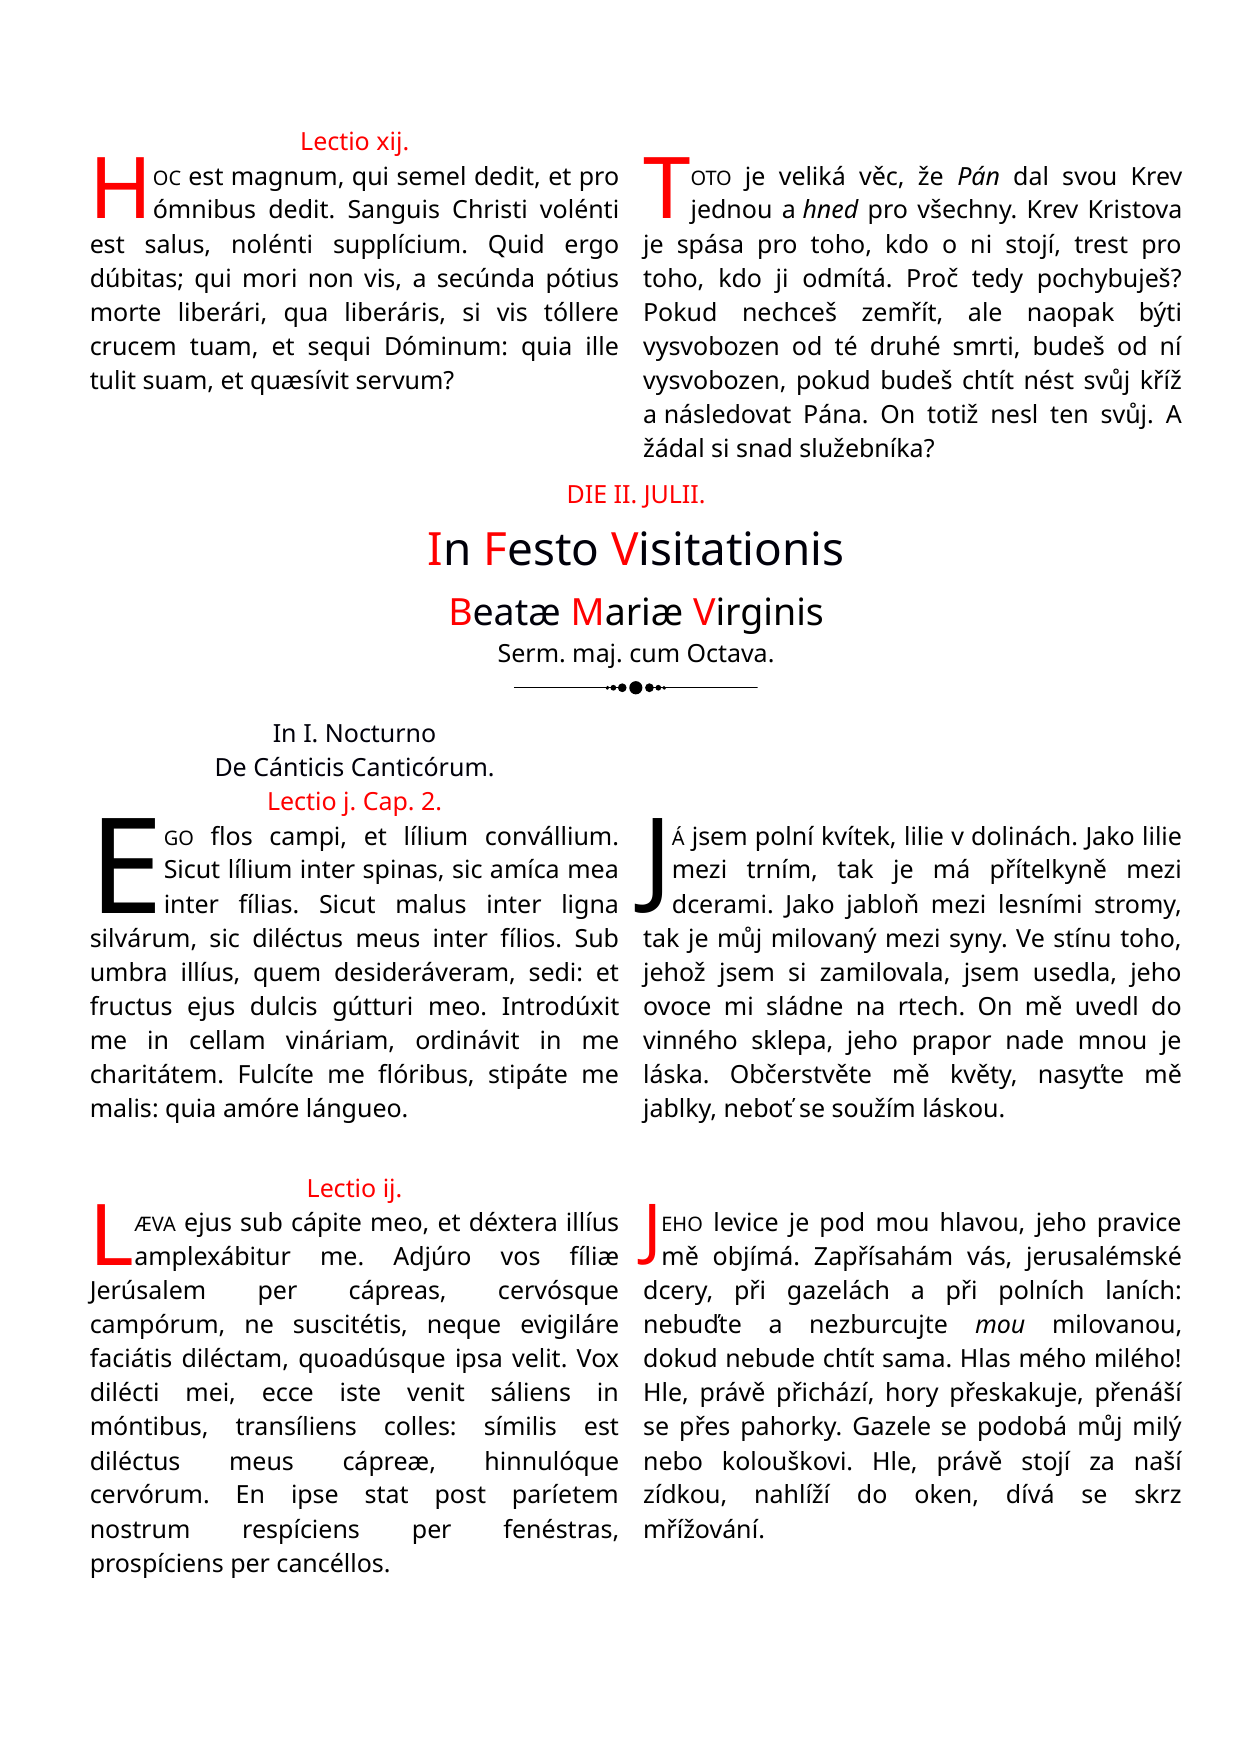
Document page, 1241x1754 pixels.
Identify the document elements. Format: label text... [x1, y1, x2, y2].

table_cell DIE II. JULII. In Festo Visitationis Beatæ Mariæ Virginis Serm. maj. cum Octava. [78, 471, 1194, 710]
table_cell Lectio xij. Hoc est magnum, qui semel dedit, et pro ómnibus dedit. Sanguis Christi volénti est salus, nolénti supplícium. Quid ergo dúbitas; qui mori non vis, a secúnda pótius morte liberári, qua liberáris, si vis tóllere crucem tuam, et sequi Dóminum: quia ille tulit suam, et quæsívit servum? [78, 118, 631, 471]
table_cell Já jsem polní kvítek, lilie v dolinách. Jako lilie mezi trním, tak je má přítelkyně mezi dcerami. Jako jabloň mezi lesními stromy, tak je můj milovaný mezi syny. Ve stínu toho, jehož jsem si zamilovala, jsem usedla, jeho ovoce mi sládne na rtech. On mě uvedl do vinného sklepa, jeho prapor nade mnou je láska. Občerstvěte mě květy, nasyťte mě jablky, neboť se soužím láskou. [631, 710, 1194, 1165]
table_cell Toto je veliká věc, že Pán dal svou Krev jednou a hned pro všechny. Krev Kristova je spása pro toho, kdo o ni stojí, trest pro toho, kdo ji odmítá. Proč tedy pochybuješ? Pokud nechceš zemřít, ale naopak býti vysvobozen od té druhé smrti, budeš od ní vysvobozen, pokud budeš chtít nést svůj kříž a následovat Pána. On totiž nesl ten svůj. A žádal si snad služebníka? [631, 118, 1194, 471]
table_cell In I. Nocturno De Cánticis Canticórum. Lectio j. Cap. 2. Ego flos campi, et lílium convállium. Sicut lílium inter spinas, sic amíca mea inter fílias. Sicut malus inter ligna silvárum, sic diléctus meus inter fílios. Sub umbra illíus, quem desideráveram, sedi: et fructus ejus dulcis gútturi meo. Introdúxit me in cellam vináriam, ordinávit in me charitátem. Fulcíte me flóribus, stipáte me malis: quia amóre lángueo. [78, 710, 631, 1165]
table_cell Lectio ij. Læva ejus sub cápite meo, et déxtera illíus amplexábitur me. Adjúro vos fíliæ Jerúsalem per cápreas, cervósque campórum, ne suscitétis, neque evigiláre faciátis diléctam, quoadúsque ipsa velit. Vox dilécti mei, ecce iste venit sáliens in móntibus, transíliens colles: símilis est diléctus meus cápreæ, hinnulóque cervórum. En ipse stat post paríetem nostrum respíciens per fenéstras, prospíciens per cancéllos. [78, 1165, 631, 1619]
table_cell Jeho levice je pod mou hlavou, jeho pravice mě objímá. Zapřísahám vás, jerusalémské dcery, při gazelách a při polních laních: nebuďte a nezburcujte mou milovanou, dokud nebude chtít sama. Hlas mého milého! Hle, právě přichází, hory přeskakuje, přenáší se přes pahorky. Gazele se podobá můj milý nebo kolouškovi. Hle, právě stojí za naší zídkou, nahlíží do oken, dívá se skrz mřížování. [631, 1165, 1194, 1619]
